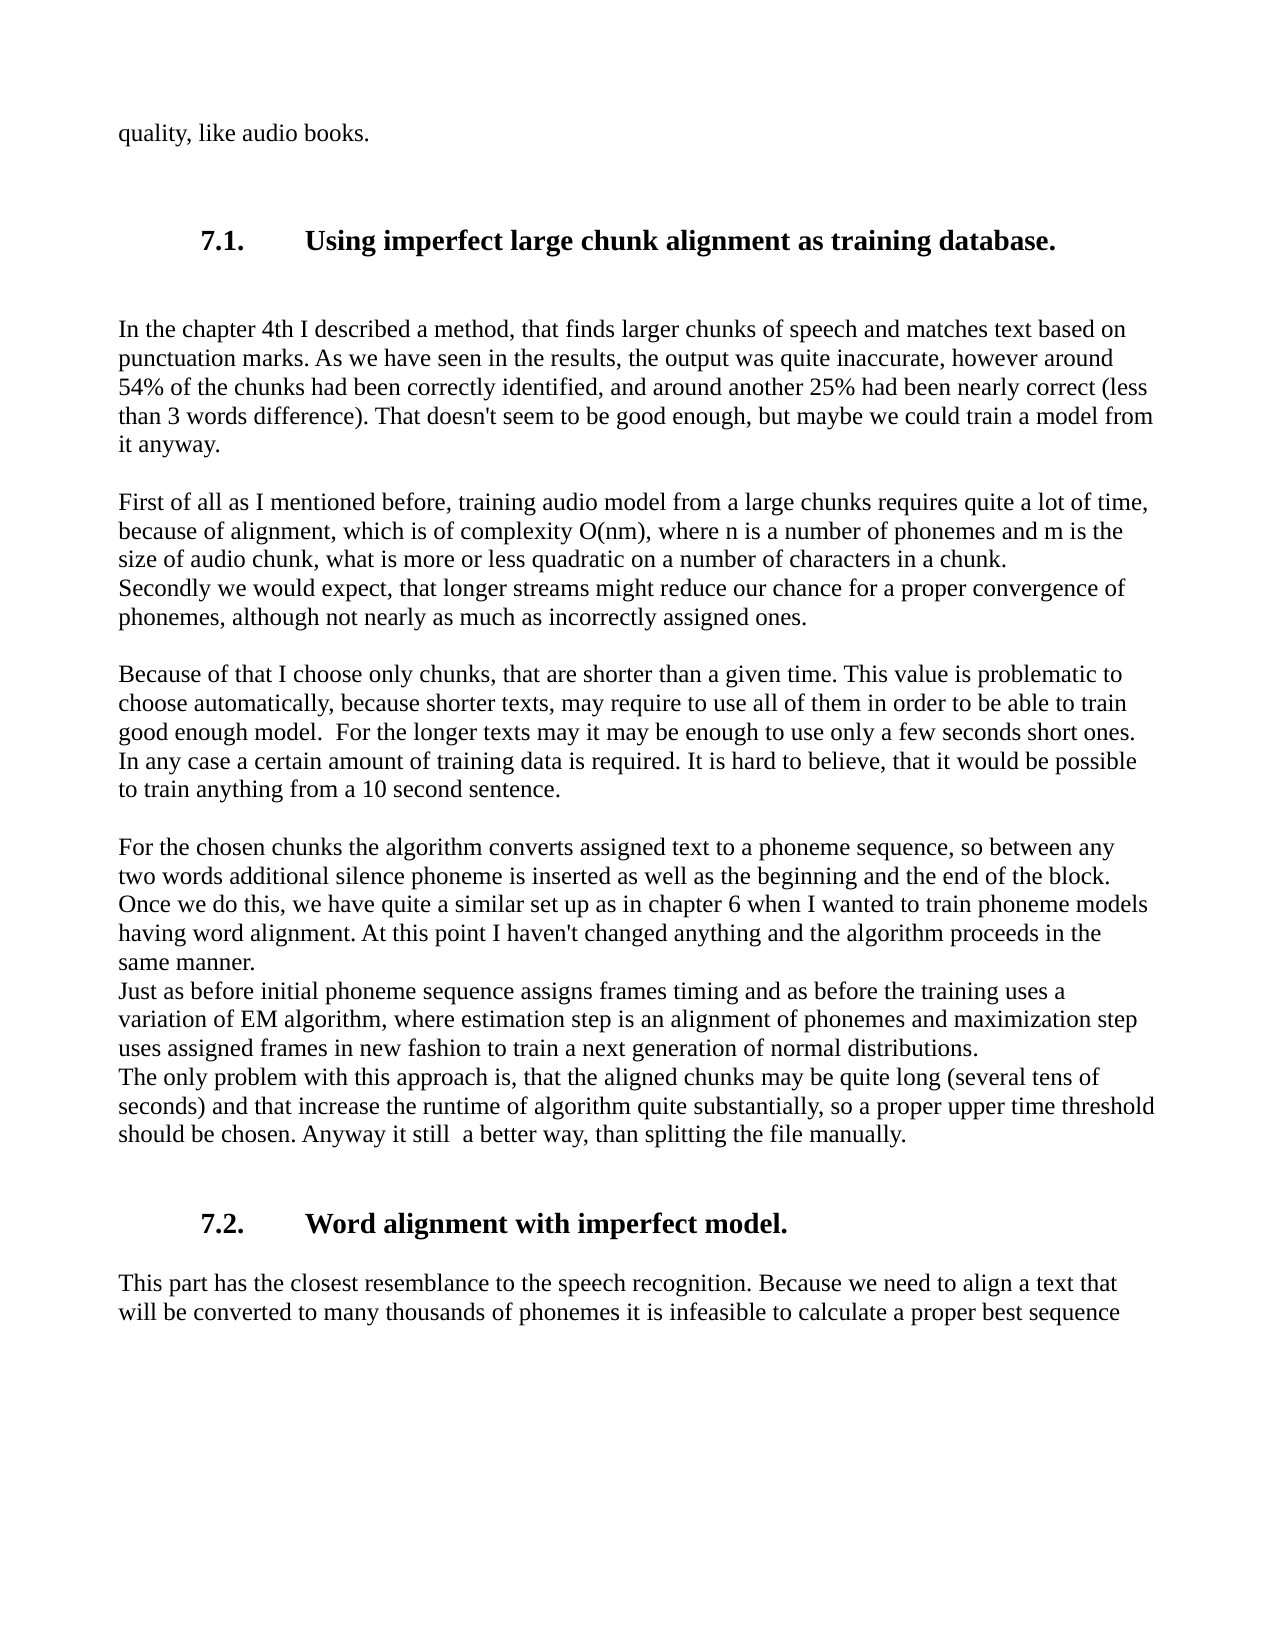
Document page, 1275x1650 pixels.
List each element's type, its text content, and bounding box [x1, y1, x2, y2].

list Word alignment with imperfect model. [193, 1206, 1157, 1239]
list Using imperfect large chunk alignment as training database. [193, 223, 1157, 257]
text Just as before initial phoneme sequence assigns frames timing and as before the training uses a variation of EM algorithm, where estimation step is an alignment of phonemes and maximization step uses assigned frames in new fashion to train a next generation of normal distributions. [118, 976, 1157, 1062]
text This part has the closest resemblance to the speech recognition. Because we need to align a text that will be converted to many thousands of phonemes it is infeasible to calculate a proper best sequence [118, 1268, 1157, 1326]
text Secondly we would expect, that longer streams might reduce our chance for a proper convergence of phonemes, although not nearly as much as incorrectly assigned ones. [118, 573, 1157, 631]
text quality, like audio books. [118, 118, 1157, 147]
text The only problem with this approach is, that the aligned chunks may be quite long (several tens of seconds) and that increase the runtime of algorithm quite substantially, so a proper upper time threshold should be chosen. Anyway it still a better way, than splitting the file manually. [118, 1062, 1157, 1148]
text In the chapter 4th I described a method, that finds larger chunks of speech and matches text based on punctuation marks. As we have seen in the results, the output was quite inaccurate, however around 54% of the chunks had been correctly identified, and around another 25% had been nearly correct (less than 3 words difference). That doesn't seem to be good enough, but maybe we could train a model from it anyway. [118, 314, 1157, 458]
text For the chosen chunks the algorithm converts assigned text to a phoneme sequence, so between any two words additional silence phoneme is inserted as well as the beginning and the end of the block. [118, 832, 1157, 889]
text First of all as I mentioned before, training audio model from a large chunks requires quite a lot of time, because of alignment, which is of complexity O(nm), where n is a number of phonemes and m is the size of audio chunk, what is more or less quadratic on a number of characters in a chunk. [118, 487, 1157, 573]
text In any case a certain amount of training data is required. It is hard to believe, that it would be possible to train anything from a 10 second sentence. [118, 746, 1157, 803]
text Once we do this, we have quite a similar set up as in chapter 6 when I wanted to train phoneme models having word alignment. At this point I haven't changed anything and the algorithm proceeds in the same manner. [118, 889, 1157, 976]
text Because of that I choose only chunks, that are shorter than a given time. This value is problematic to choose automatically, because shorter texts, may require to use all of them in order to be able to train good enough model. For the longer texts may it may be enough to use only a few seconds short ones. [118, 659, 1157, 746]
